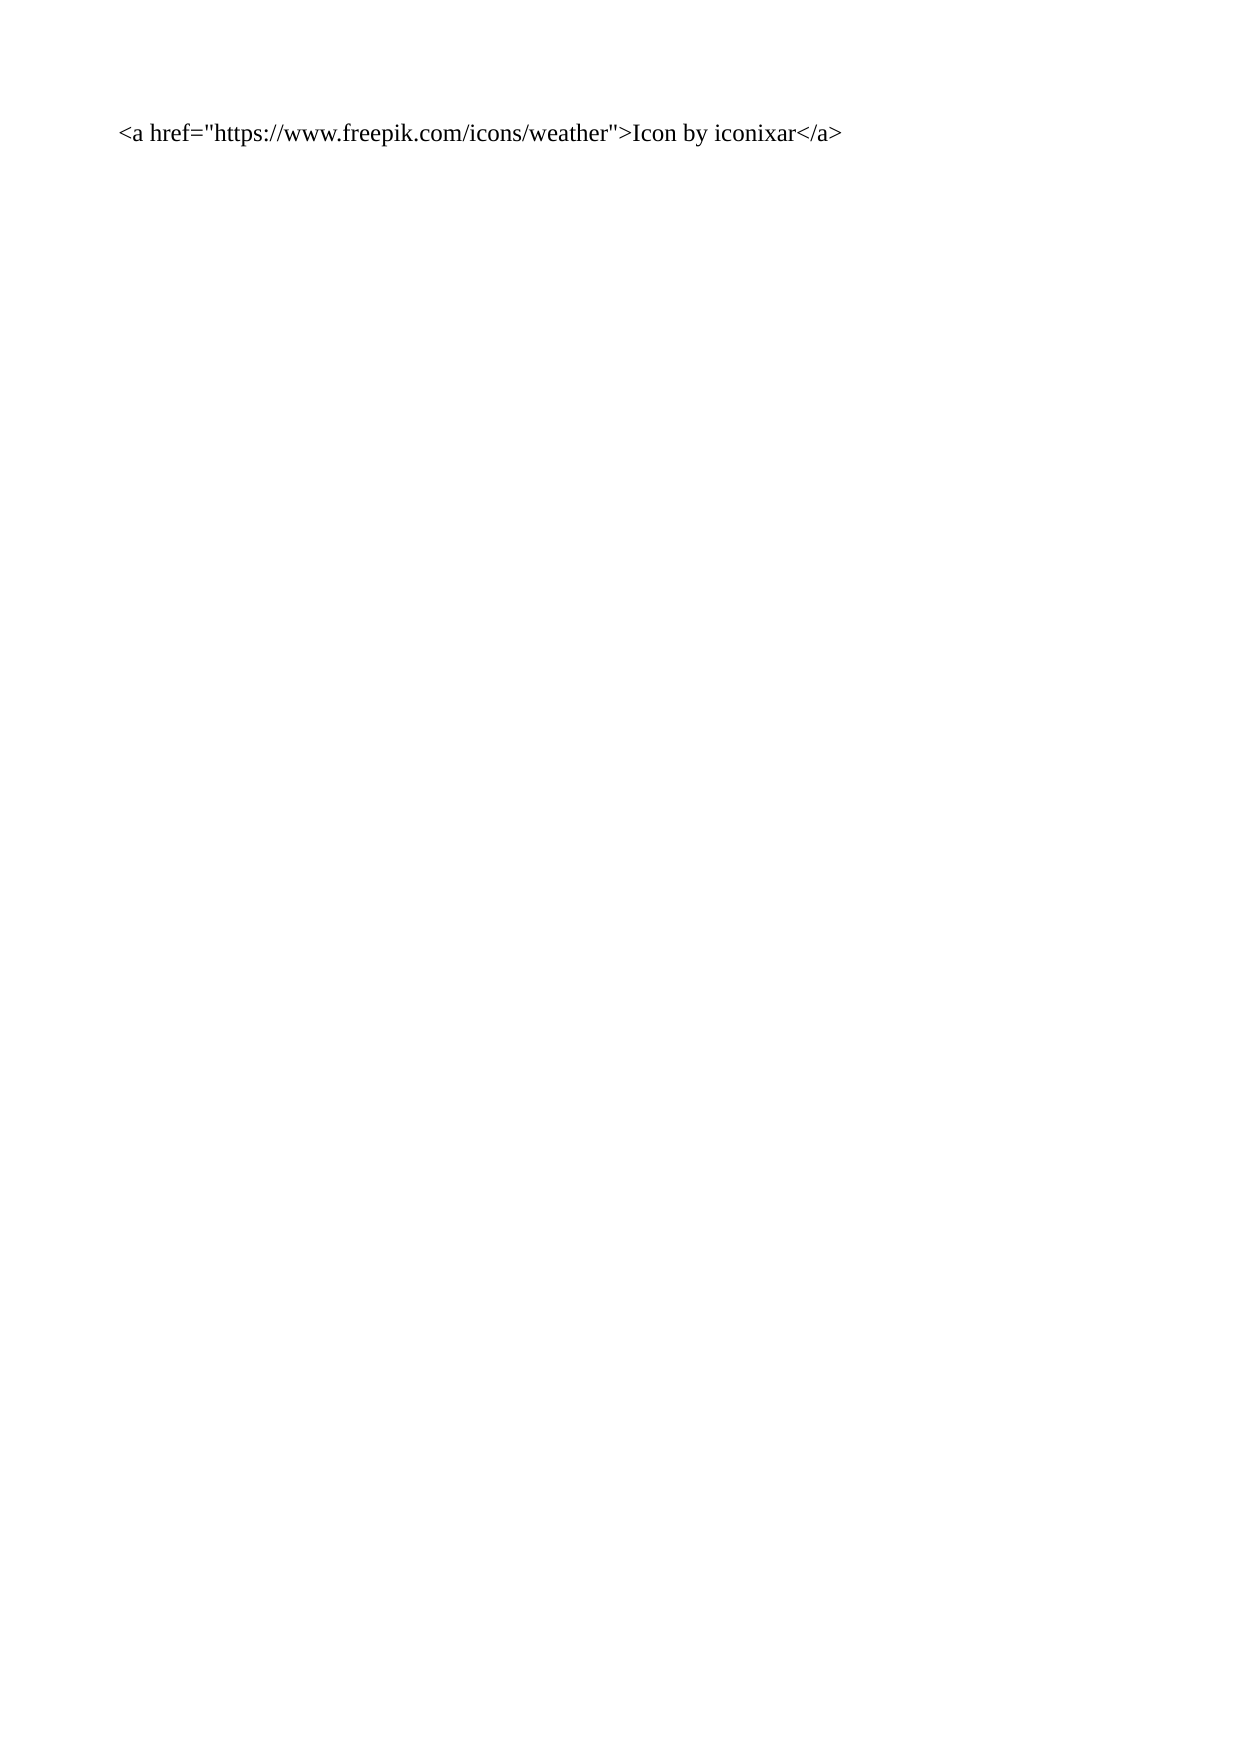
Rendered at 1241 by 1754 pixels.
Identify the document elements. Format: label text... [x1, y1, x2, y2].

text <a href="https://www.freepik.com/icons/weather">Icon by iconixar</a> [118, 118, 1122, 147]
